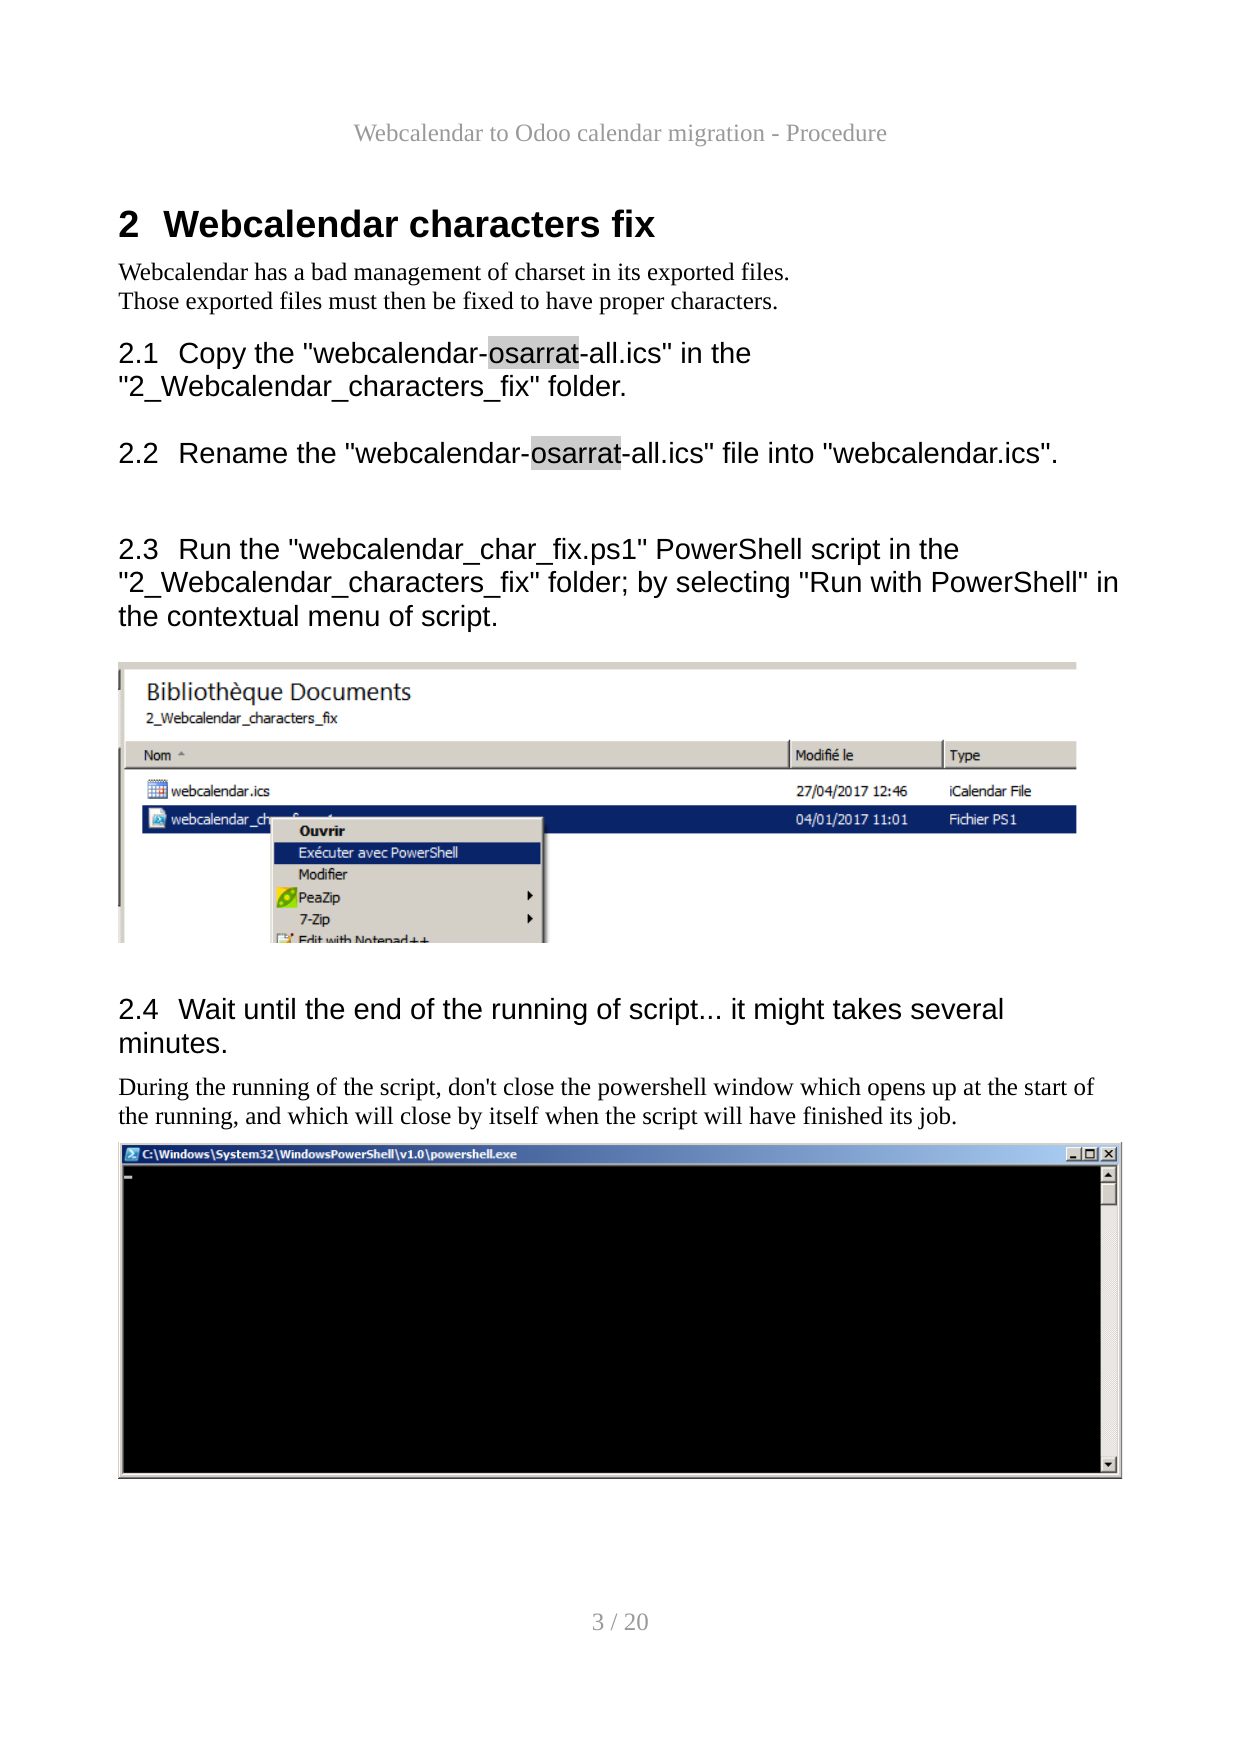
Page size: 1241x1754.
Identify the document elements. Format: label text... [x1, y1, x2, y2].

subtitle Run the "webcalendar_char_fix.ps1" PowerShell script in the "2_Webcalendar_characters_fix" folder; by selecting "Run with PowerShell" in the contextual menu of script. [118, 532, 1122, 632]
subtitle Webcalendar characters fix [118, 201, 1122, 245]
text Those exported files must then be fixed to have proper characters. [118, 286, 1122, 315]
picture [118, 1142, 1123, 1479]
text Webcalendar has a bad management of charset in its exported files. [118, 257, 1122, 286]
text During the running of the script, don't close the powershell window which opens up at the start of the running, and which will close by itself when the script will have finished its job. [118, 1072, 1122, 1129]
subtitle Rename the "webcalendar-osarrat-all.ics" file into "webcalendar.ics". [118, 436, 1122, 470]
subtitle Copy the "webcalendar-osarrat-all.ics" in the "2_Webcalendar_characters_fix" folder. [118, 336, 1122, 403]
picture [118, 662, 1077, 943]
subtitle Wait until the end of the running of script... it might takes several minutes. [118, 992, 1122, 1059]
